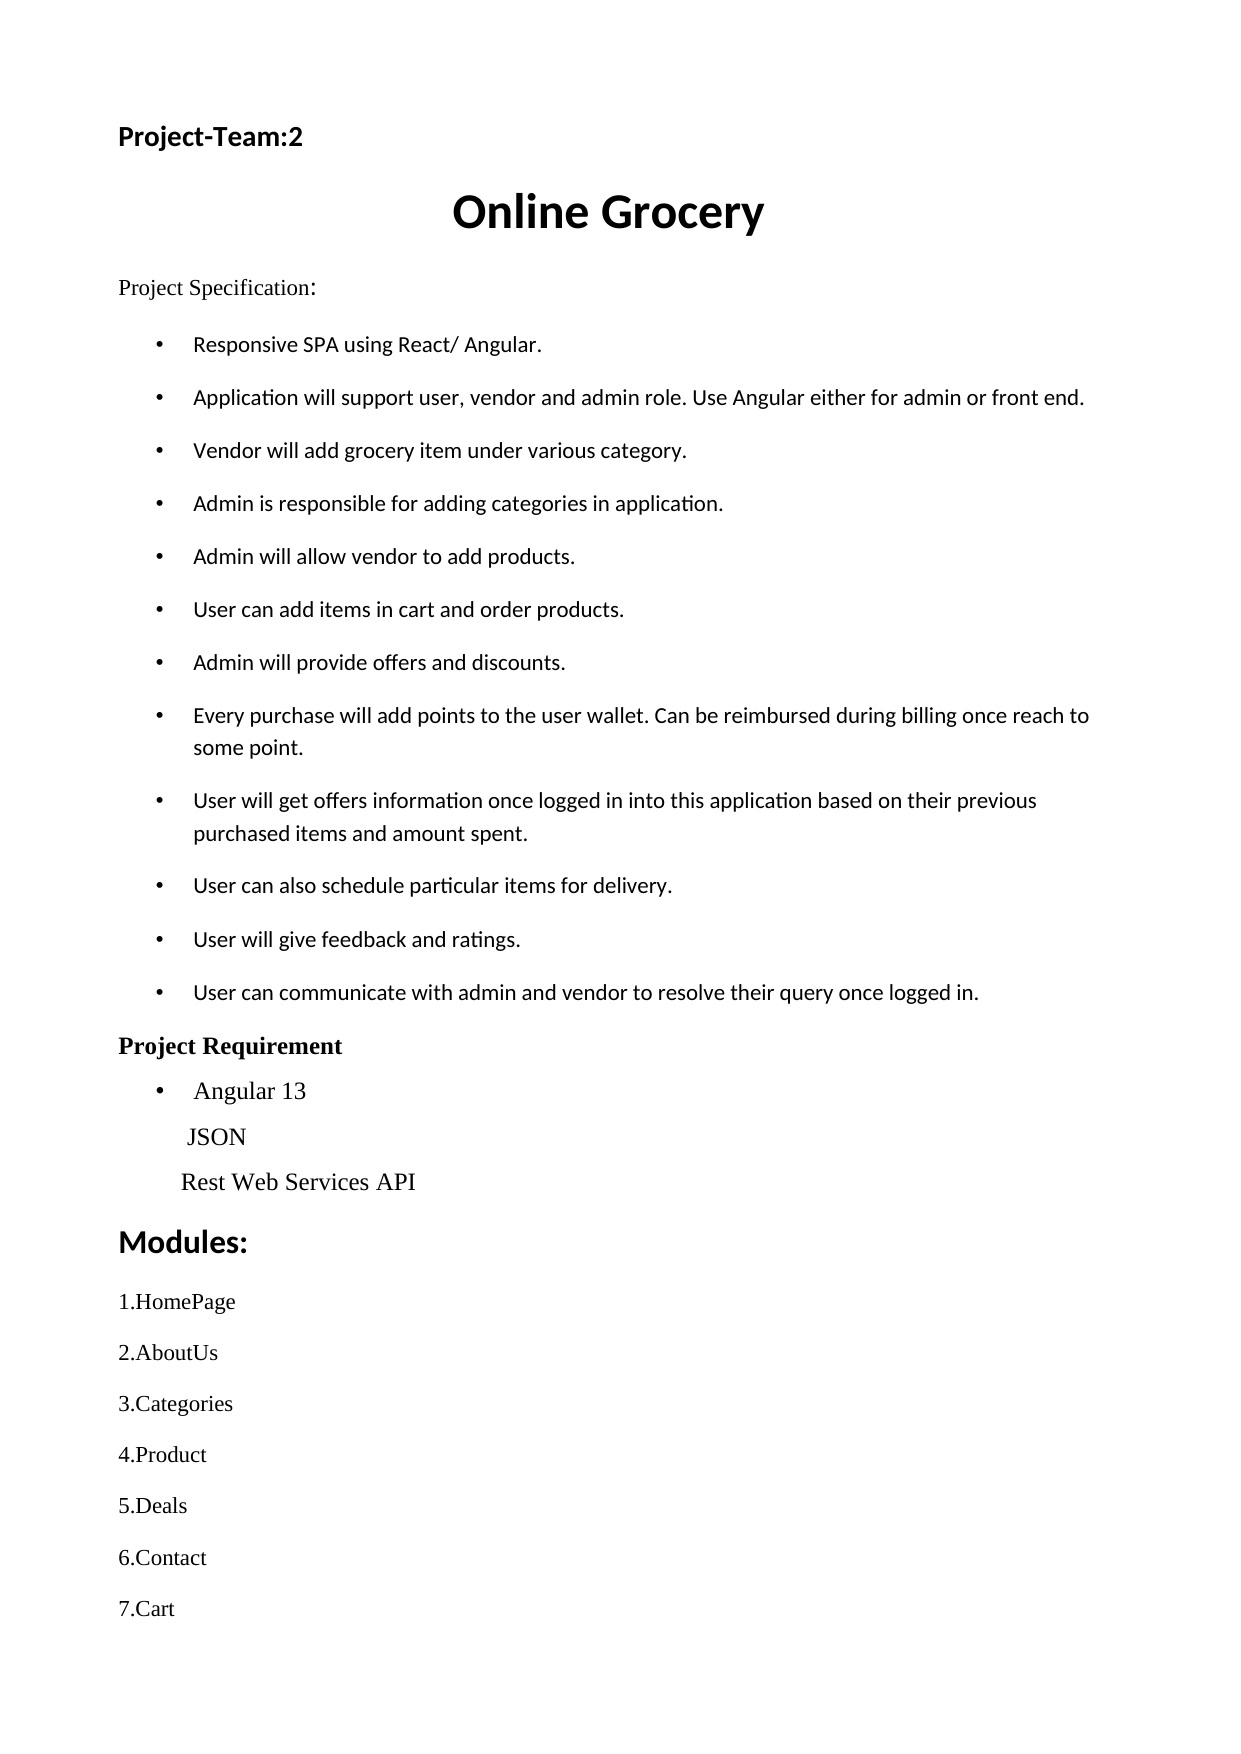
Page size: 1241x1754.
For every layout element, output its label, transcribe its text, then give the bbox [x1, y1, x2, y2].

text Modules: [118, 1221, 1122, 1262]
text 6.Contact [118, 1544, 1122, 1570]
text Project-Team:2 [118, 118, 1122, 154]
list User can also schedule particular items for delivery. [156, 872, 1122, 900]
list Admin will provide offers and discounts. [156, 648, 1122, 676]
text 2.AboutUs [118, 1339, 1122, 1366]
list Admin is responsible for adding categories in application. [156, 489, 1122, 517]
list Angular 13 [156, 1076, 1122, 1105]
list User can communicate with admin and vendor to resolve their query once logged in. [156, 978, 1122, 1006]
text 3.Categories [118, 1391, 1122, 1417]
list Responsive SPA using React/ Angular. [156, 330, 1122, 358]
list User will get offers information once logged in into this application based on their previous purchased items and amount spent. [156, 786, 1122, 847]
text Project Specification: [118, 271, 1122, 302]
text Online Grocery [118, 180, 1122, 241]
list Admin will allow vendor to add products. [156, 542, 1122, 570]
text 1.HomePage [118, 1288, 1122, 1315]
text 7.Cart [118, 1595, 1122, 1621]
list Application will support user, vendor and admin role. Use Angular either for admin or front end. [156, 383, 1122, 411]
list User can add items in cart and order products. [156, 595, 1122, 623]
list Every purchase will add points to the user wallet. Can be reimbursed during billing once reach to some point. [156, 701, 1122, 761]
list Vendor will add grocery item under various category. [156, 436, 1122, 464]
text Project Requirement [118, 1031, 1122, 1059]
text 4.Product [118, 1442, 1122, 1468]
text JSON [118, 1122, 1122, 1150]
text 5.Deals [118, 1493, 1122, 1519]
list User will give feedback and ratings. [156, 925, 1122, 953]
text Rest Web Services API [118, 1167, 1122, 1196]
